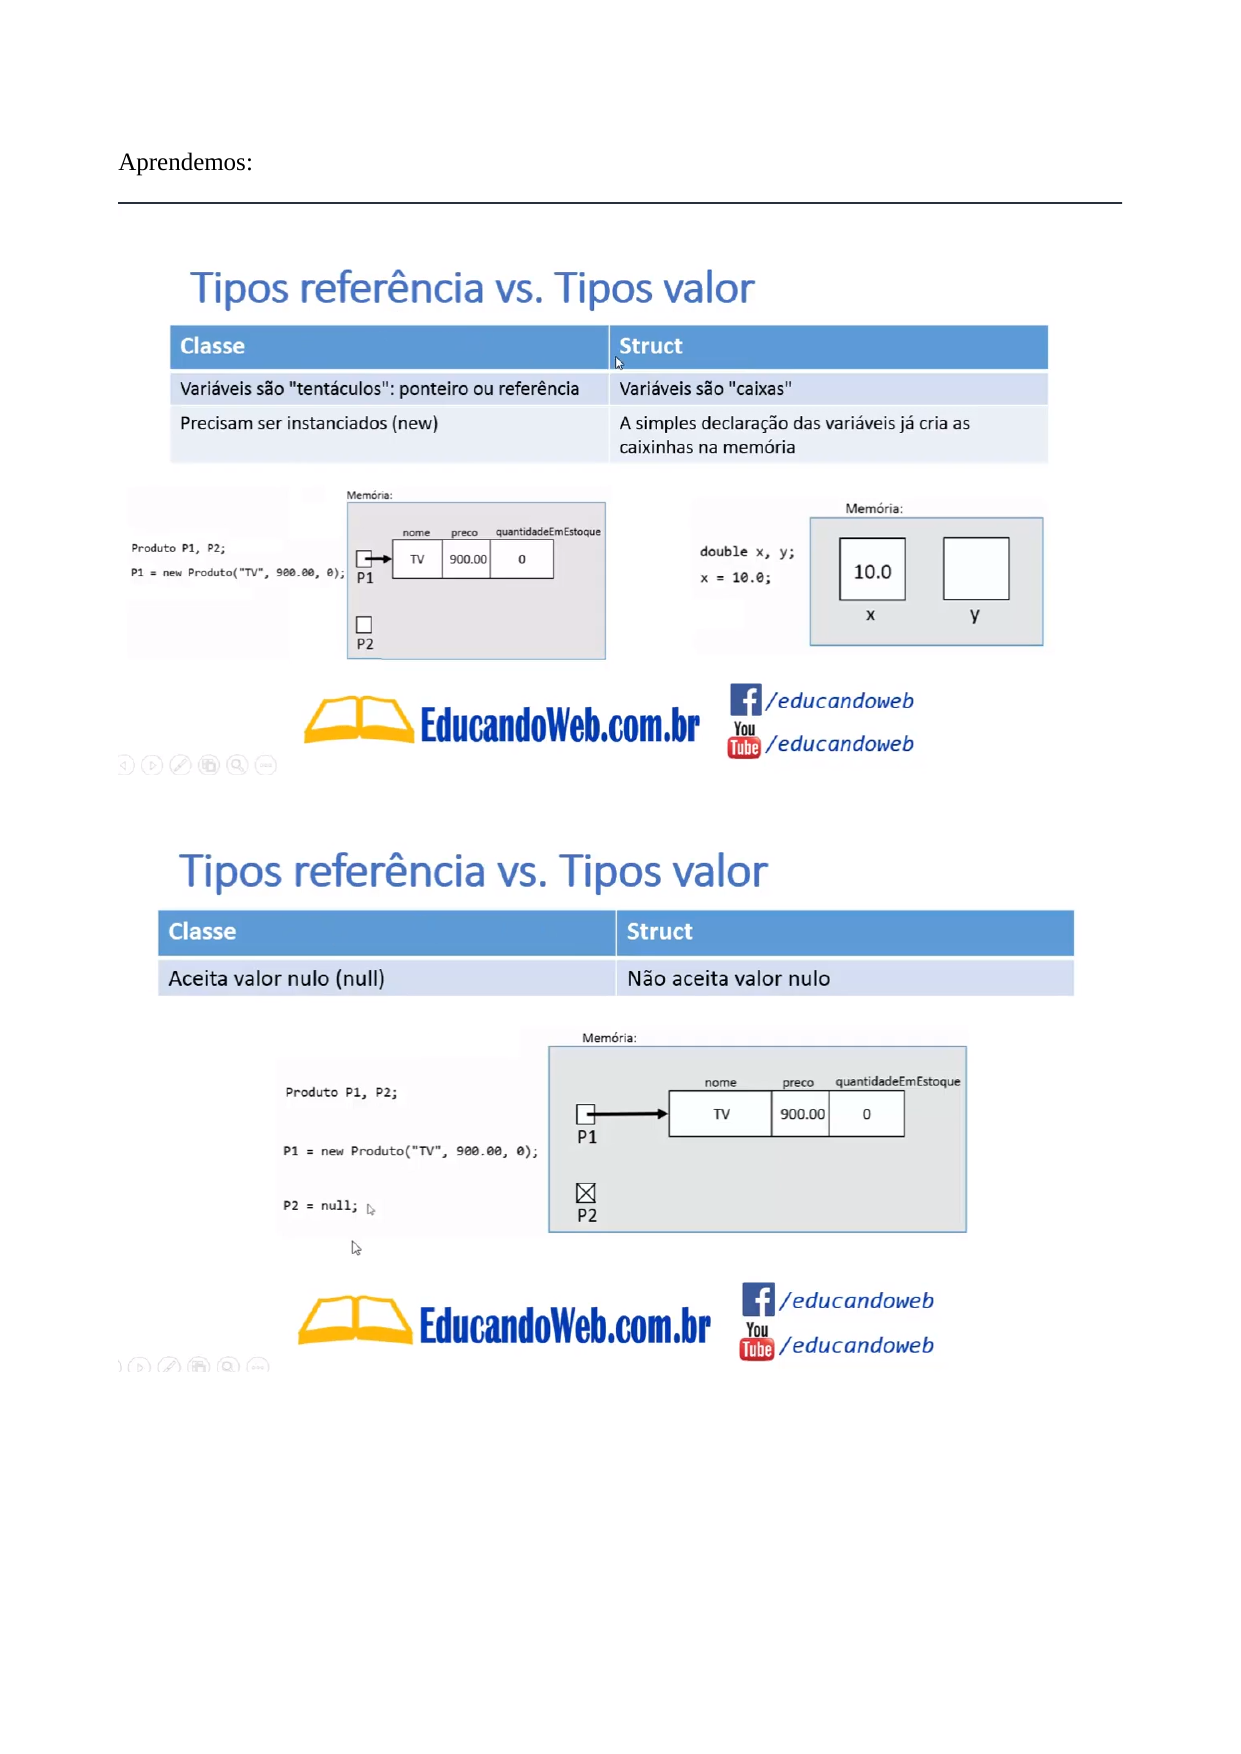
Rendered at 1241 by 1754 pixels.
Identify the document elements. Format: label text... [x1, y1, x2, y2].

text Aprendemos: [118, 147, 1122, 176]
picture [118, 803, 1123, 1372]
picture [118, 202, 1123, 775]
